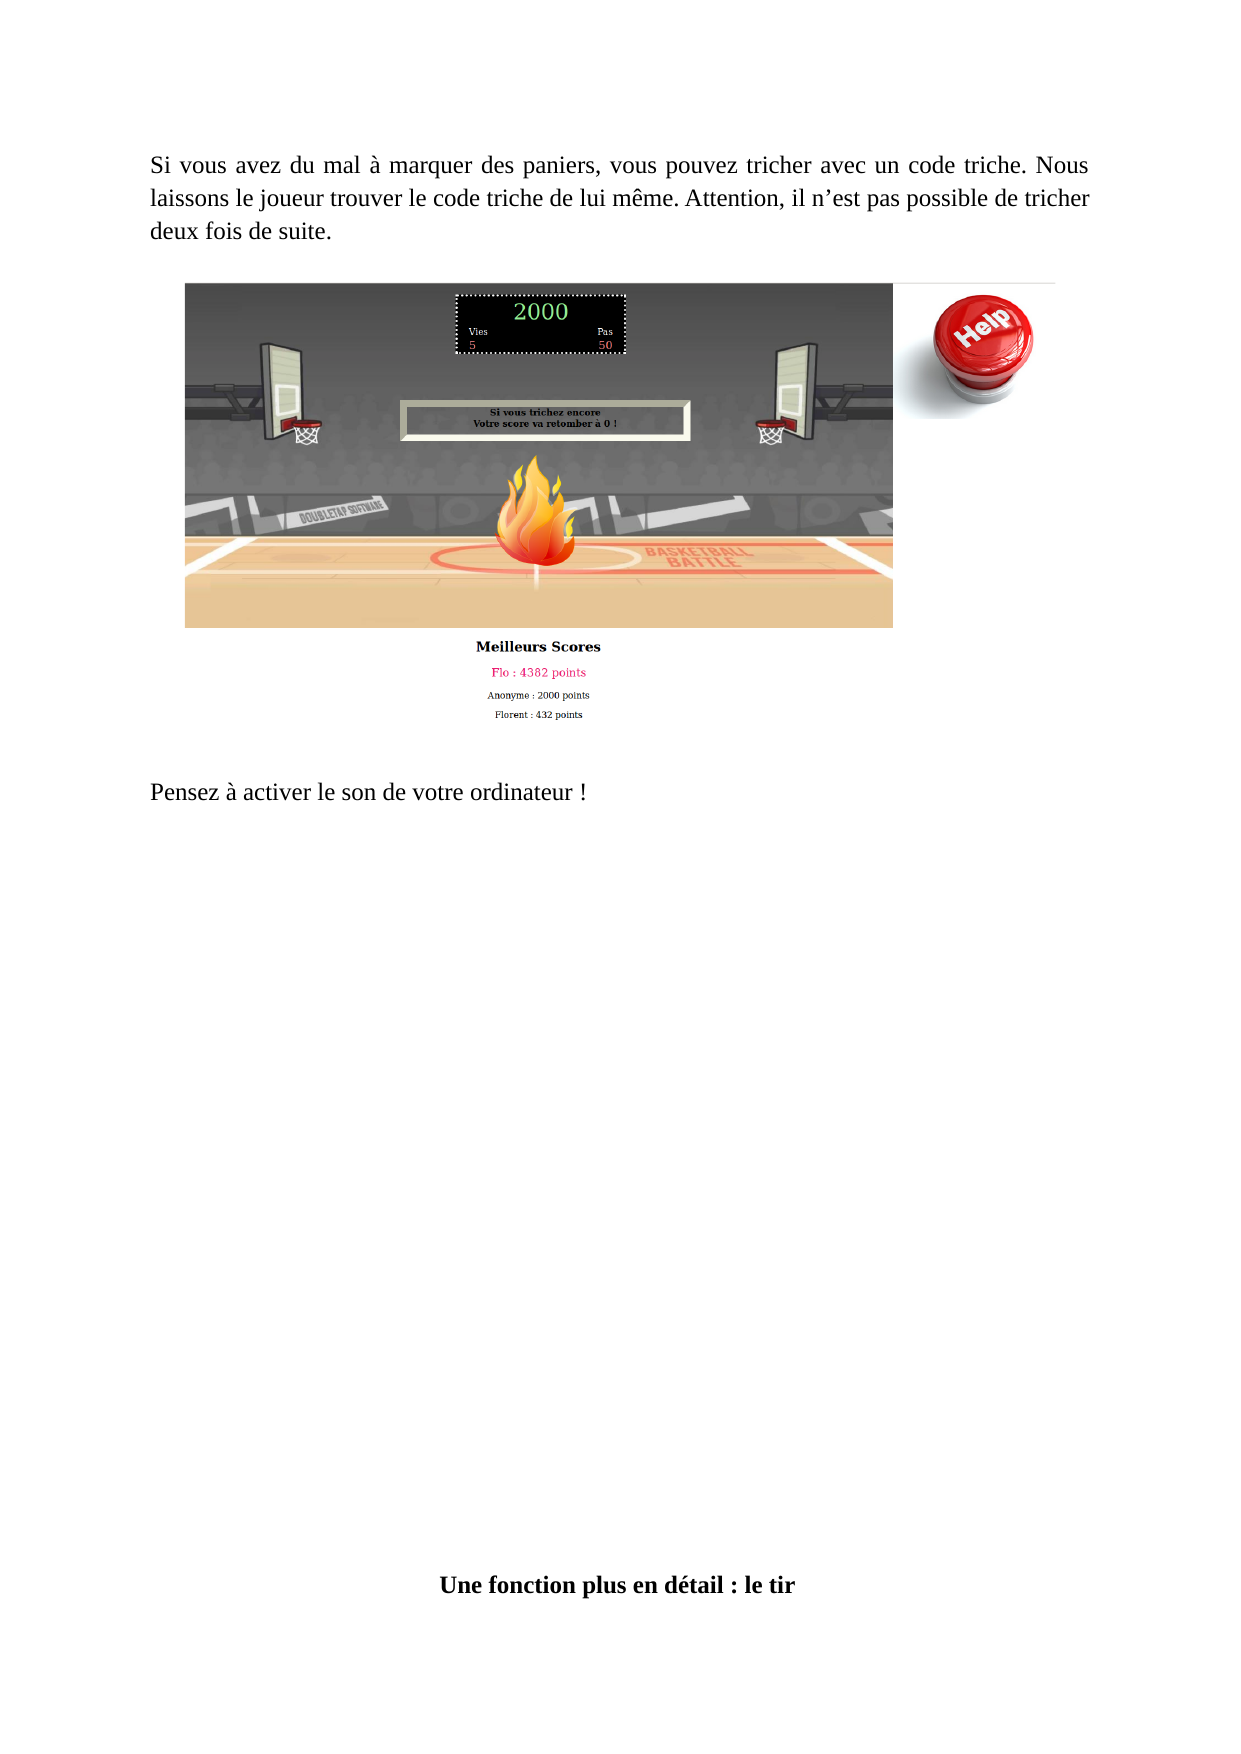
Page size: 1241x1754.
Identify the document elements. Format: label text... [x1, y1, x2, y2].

picture [184, 282, 1056, 745]
text Pensez à activer le son de votre ordinateur ! [150, 777, 1090, 806]
text Si vous avez du mal à marquer des paniers, vous pouvez tricher avec un code triche. Nous laissons le joueur trouver le code triche de lui même. Attention, il n’est pas possible de tricher deux fois de suite. [150, 150, 1090, 245]
text Une fonction plus en détail : le tir [150, 1570, 1090, 1599]
